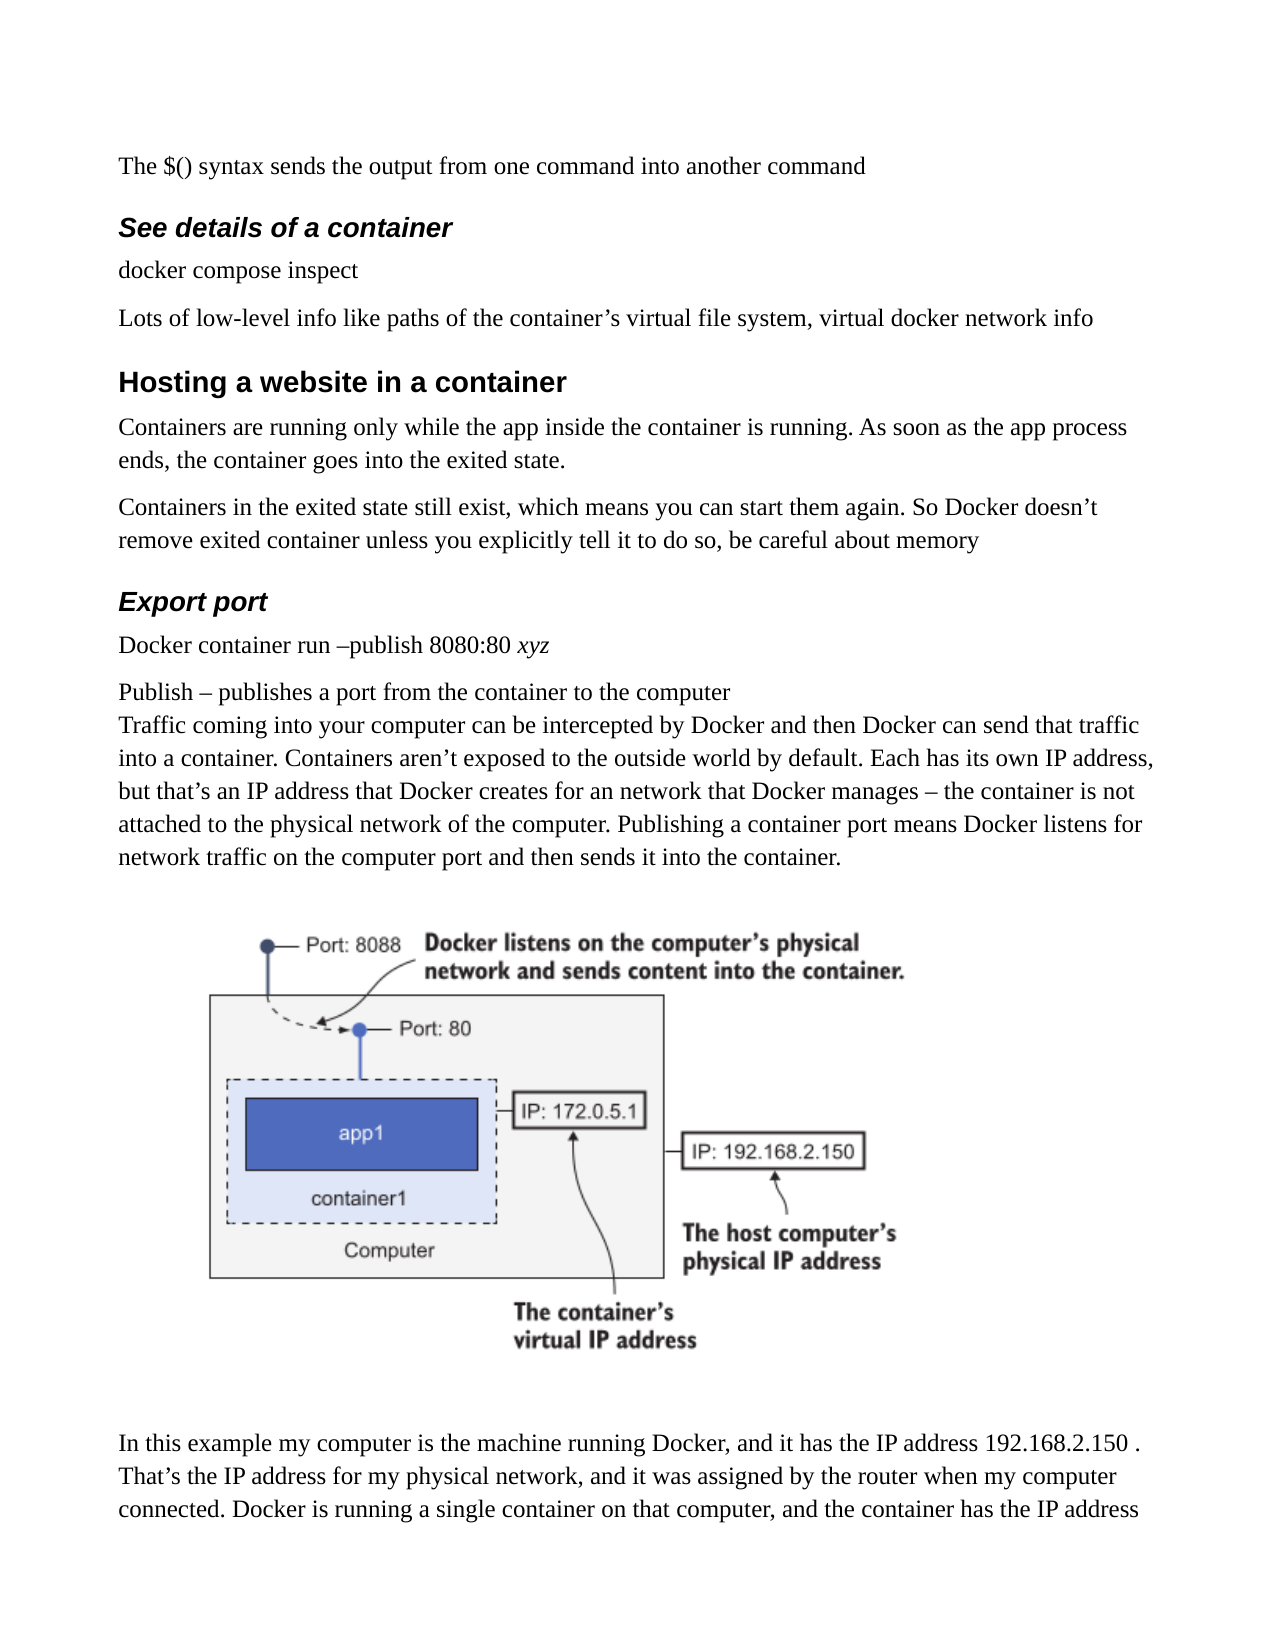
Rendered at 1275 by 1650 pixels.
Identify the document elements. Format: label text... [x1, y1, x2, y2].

text Publish – publishes a port from the container to the computer Traffic coming into your computer can be intercepted by Docker and then Docker can send that traffic into a container. Containers aren’t exposed to the outside world by default. Each has its own IP address, but that’s an IP address that Docker creates for an network that Docker manages – the container is not attached to the physical network of the computer. Publishing a container port means Docker listens for network traffic on the computer port and then sends it into the container. [118, 677, 1157, 871]
text Lots of low-level info like paths of the container’s virtual file system, virtual docker network info [118, 303, 1157, 332]
text Docker container run –publish 8080:80 xyz [118, 630, 1157, 658]
text Containers are running only while the app inside the container is running. As soon as the app process ends, the container goes into the exited state. [118, 412, 1157, 473]
text In this example my computer is the machine running Docker, and it has the IP address 192.168.2.150 . That’s the IP address for my physical network, and it was assigned by the router when my computer connected. Docker is running a single container on that computer, and the container has the IP address [118, 1428, 1157, 1523]
text docker compose inspect [118, 256, 1157, 284]
text Containers in the exited state still exist, which means you can start them again. So Docker doesn’t remove exited container unless you explicitly tell it to do so, be careful about memory [118, 492, 1157, 554]
subtitle See details of a container [118, 211, 1157, 243]
subtitle Hosting a website in a container [118, 365, 1157, 399]
picture [161, 890, 1114, 1376]
subtitle Export port [118, 585, 1157, 617]
text The $() syntax sends the output from one command into another command [118, 118, 1157, 180]
